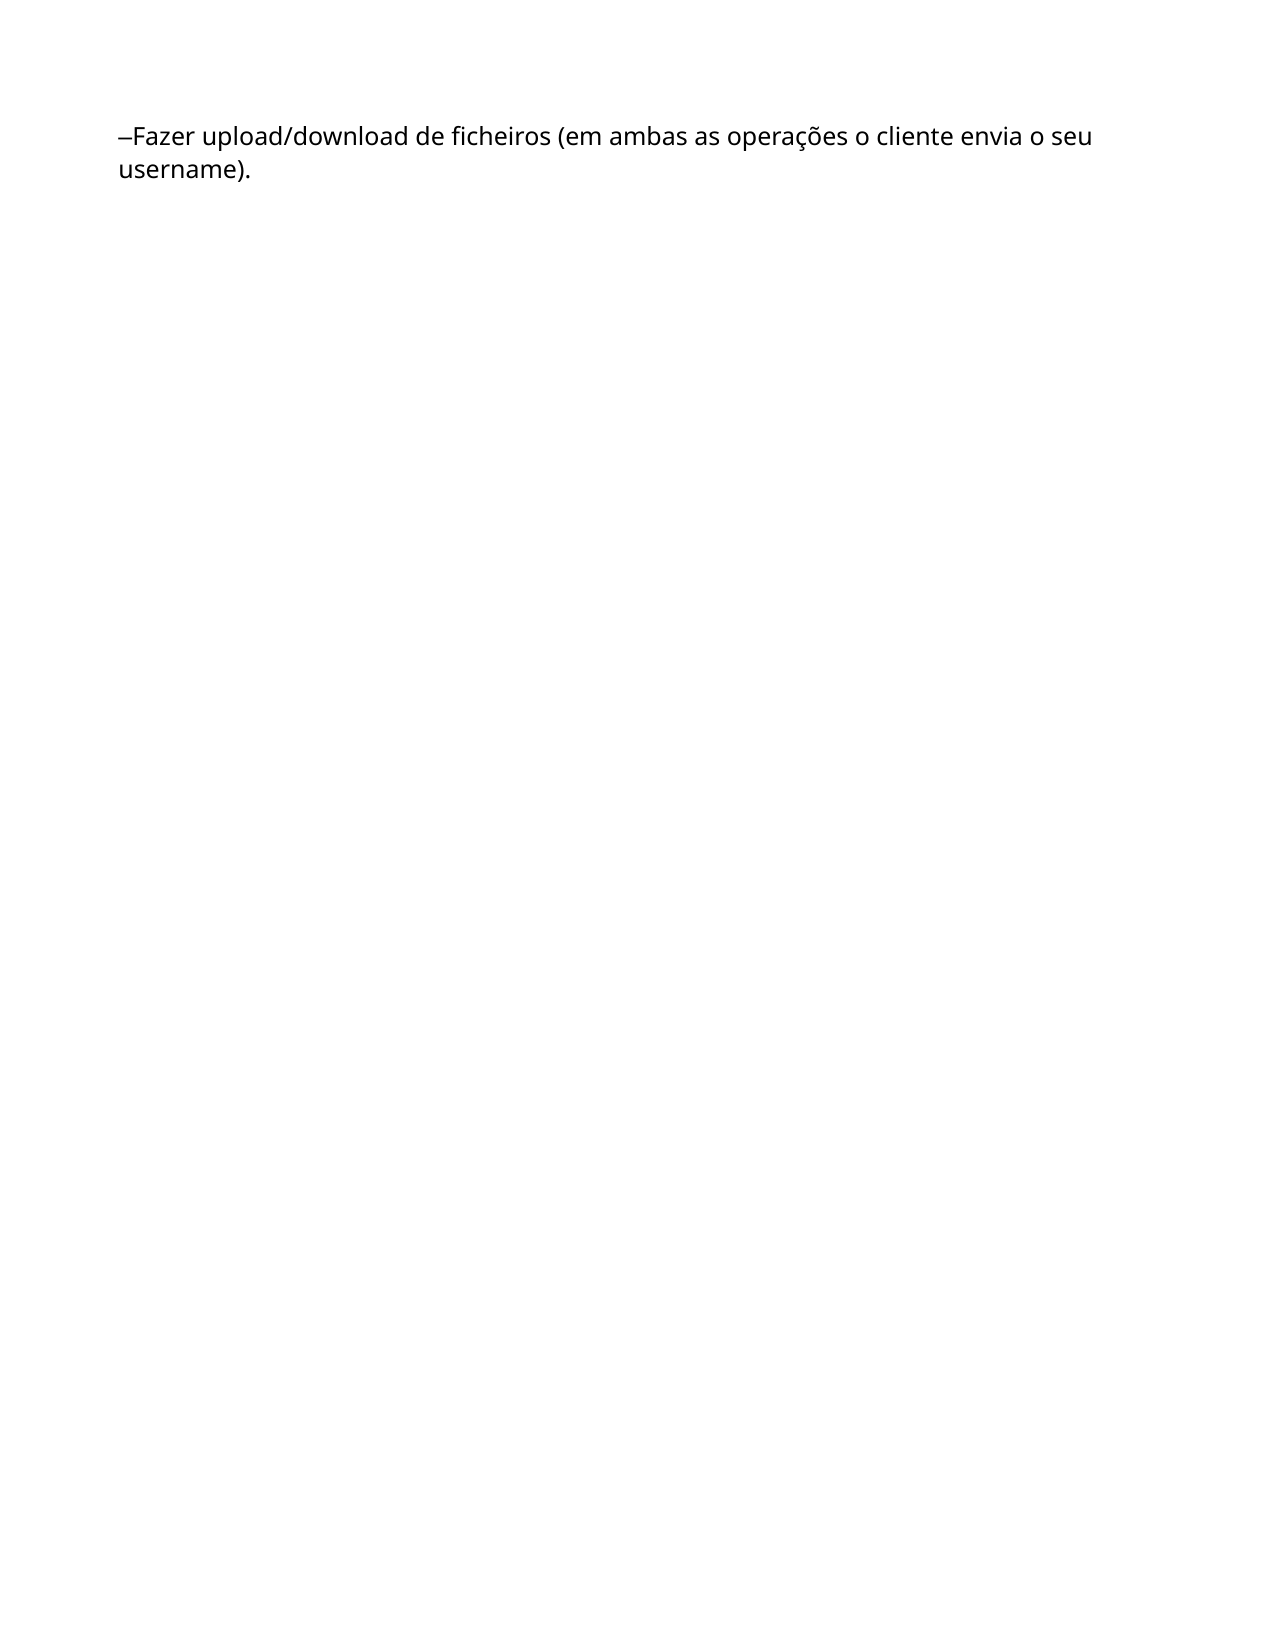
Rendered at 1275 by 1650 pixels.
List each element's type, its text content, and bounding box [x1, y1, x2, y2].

list Fazer upload/download de ficheiros (em ambas as operações o cliente envia o seu username). [118, 118, 1157, 186]
